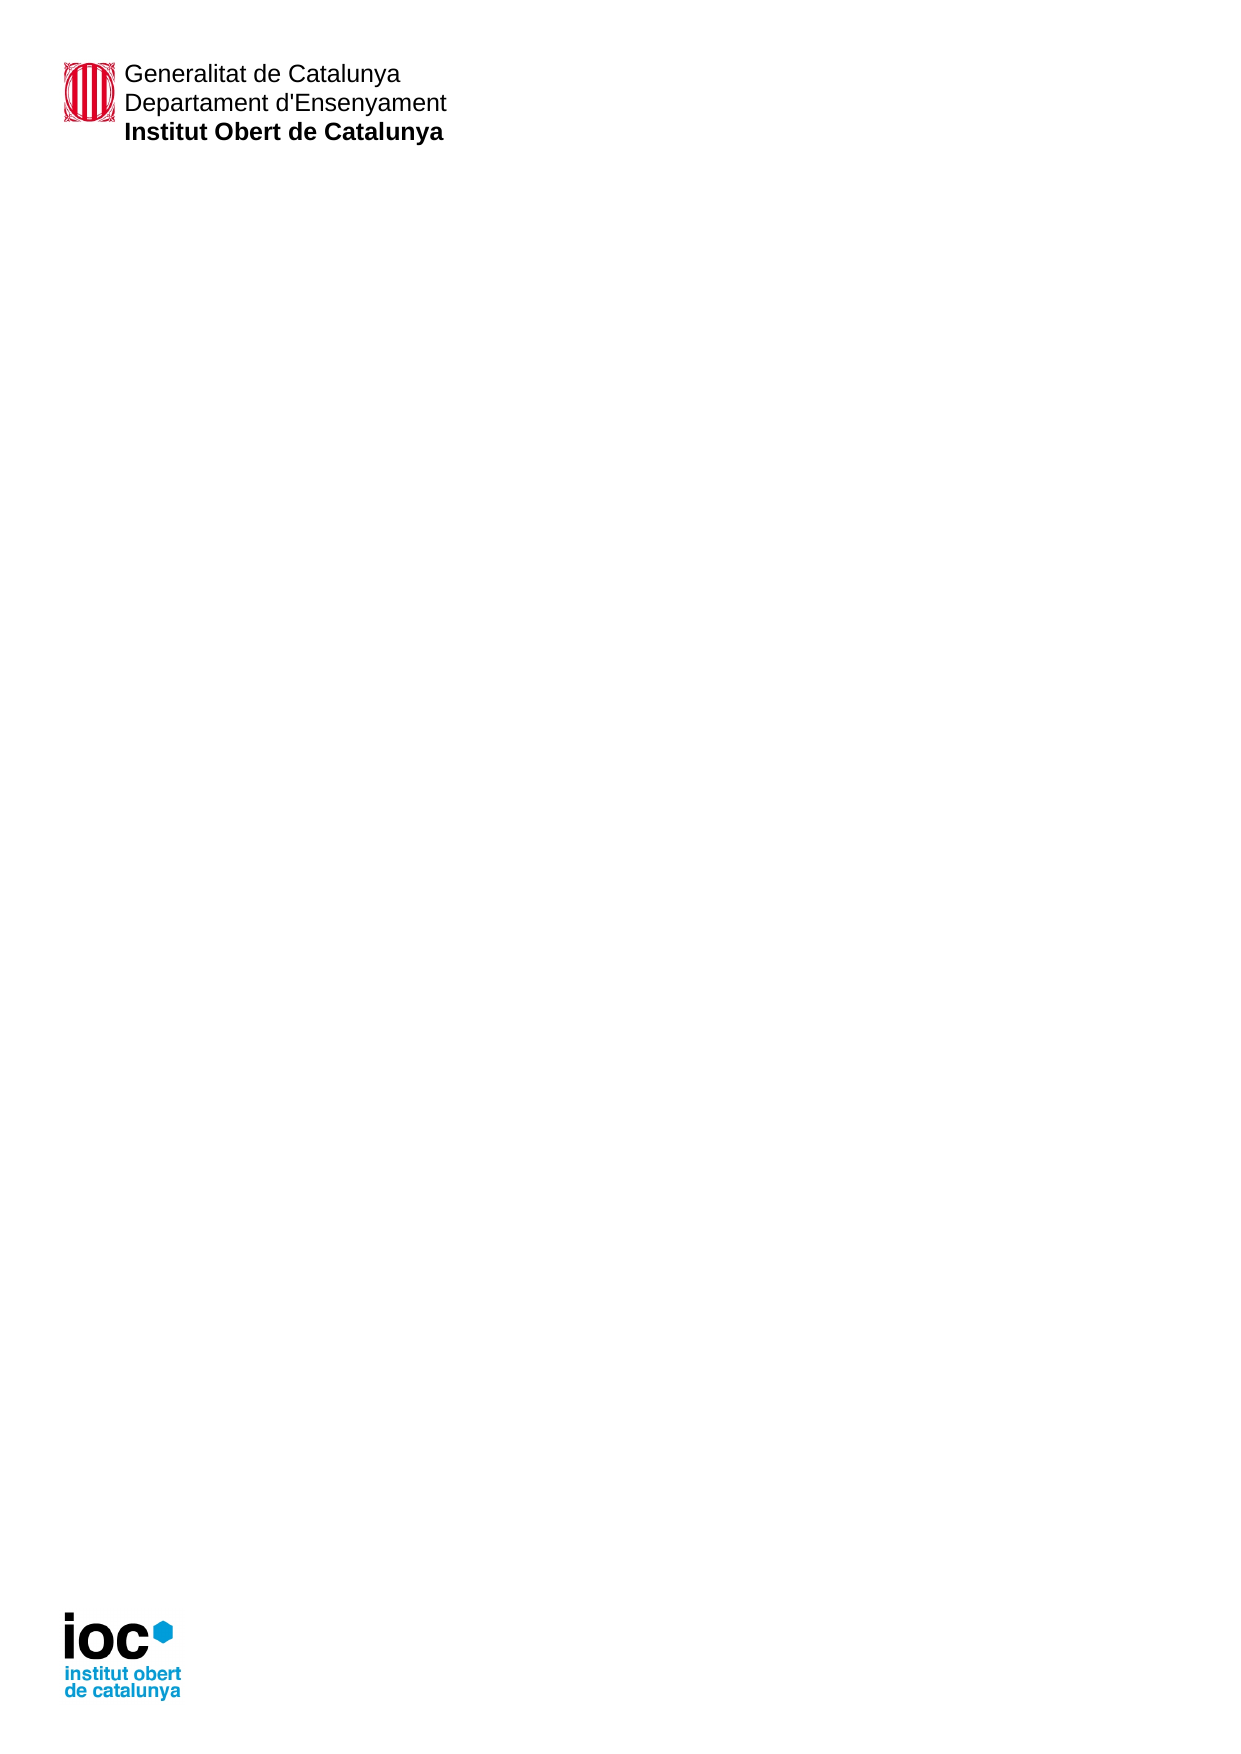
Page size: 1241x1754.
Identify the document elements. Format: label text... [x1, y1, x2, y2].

picture [59, 1608, 185, 1705]
picture [59, 59, 119, 126]
text Departament d'Ensenyament [119, 88, 1181, 117]
text Institut Obert de Catalunya [59, 117, 1181, 145]
text Generalitat de Catalunya [119, 59, 1181, 88]
